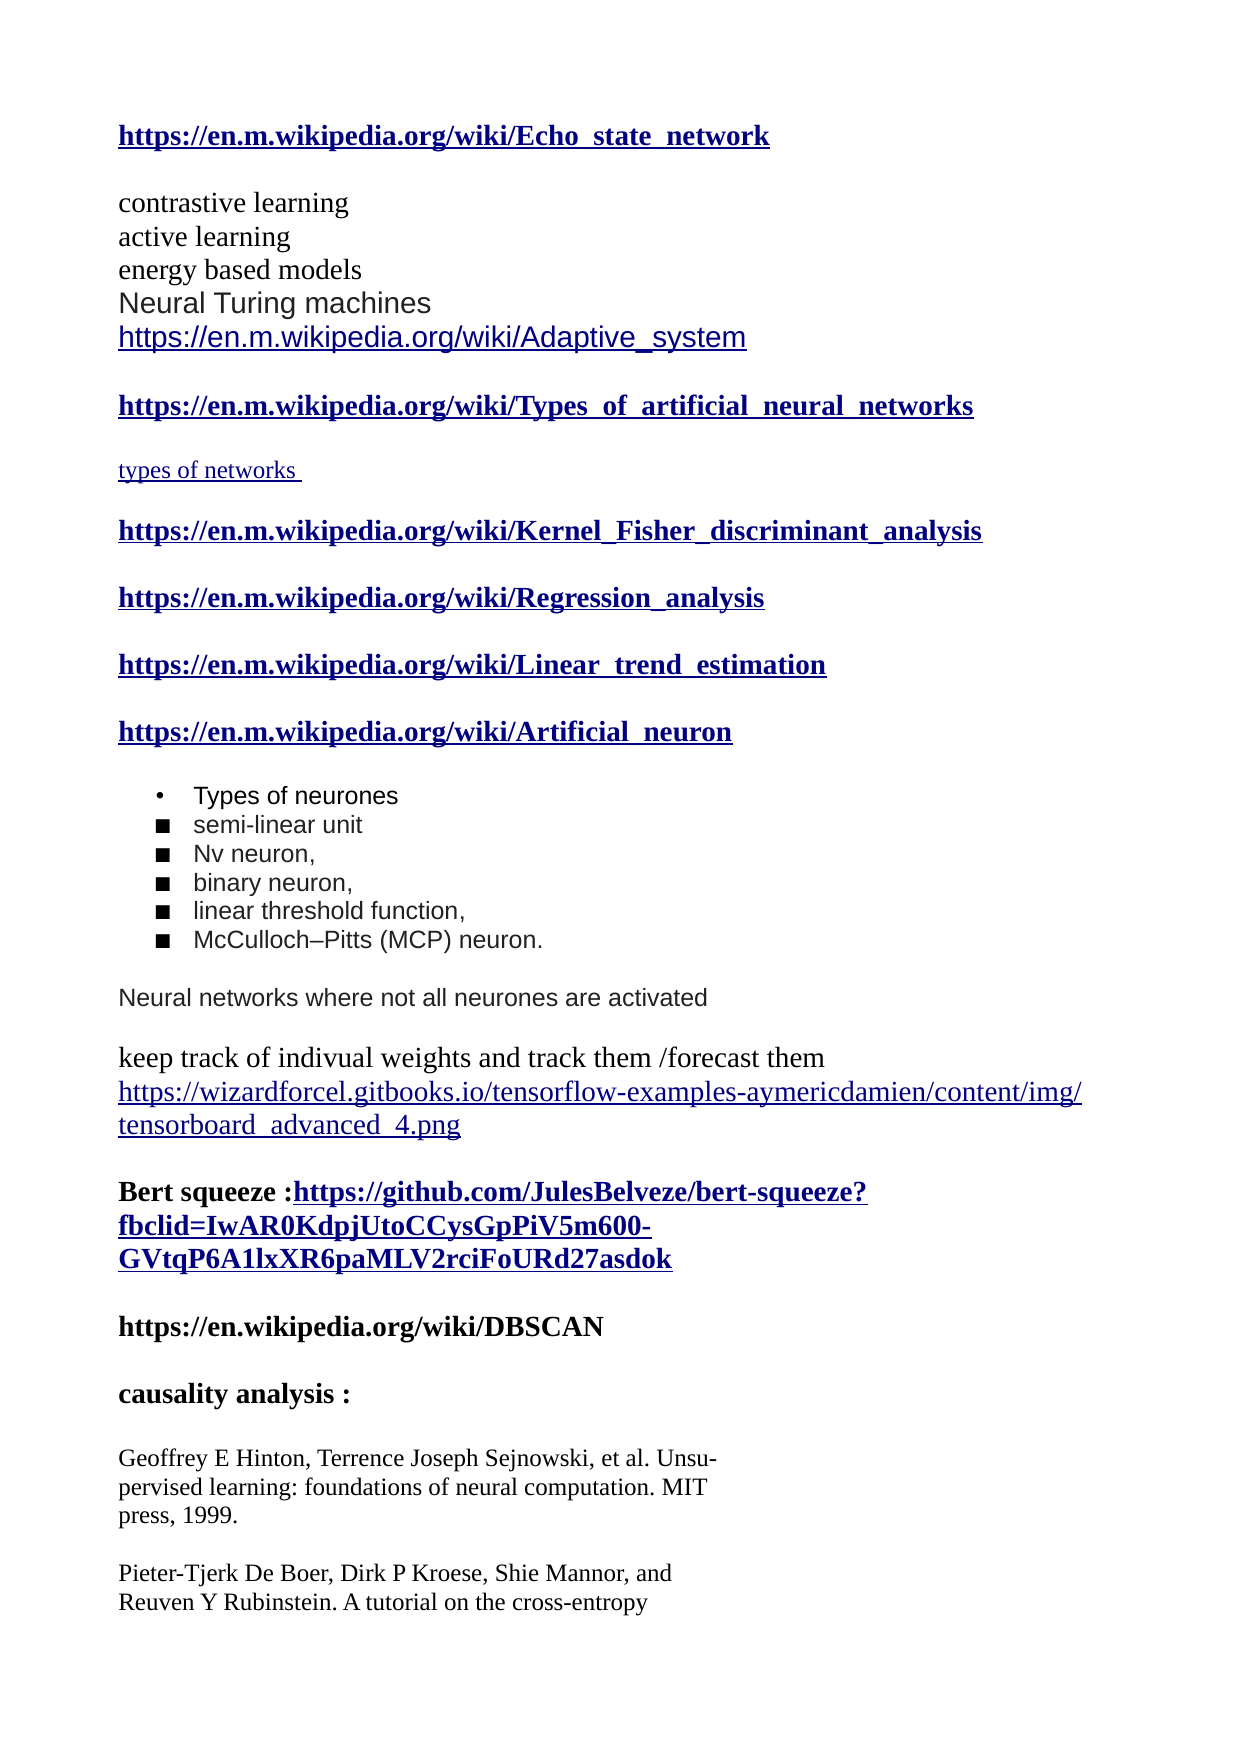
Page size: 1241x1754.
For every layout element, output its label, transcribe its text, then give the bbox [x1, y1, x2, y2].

list linear threshold function, [156, 896, 1122, 925]
text https://en.m.wikipedia.org/wiki/Echo_state_network [118, 118, 1122, 152]
list Types of neurones [156, 781, 1122, 810]
text keep track of indivual weights and track them /forecast them https://wizardforcel.gitbooks.io/tensorflow-examples-aymericdamien/content/img/tensorboard_advanced_4.png [118, 1040, 1122, 1141]
text Neural Turing machines [118, 286, 1122, 320]
list Nv neuron, [156, 839, 1122, 867]
text https://en.m.wikipedia.org/wiki/Kernel_Fisher_discriminant_analysis [118, 513, 1122, 546]
text Pieter-Tjerk De Boer, Dirk P Kroese, Shie Mannor, and [118, 1558, 1122, 1587]
text https://en.wikipedia.org/wiki/DBSCAN [118, 1309, 1122, 1342]
list McCulloch–Pitts (MCP) neuron. [156, 925, 1122, 954]
text causality analysis : [118, 1376, 1122, 1409]
text Neural networks where not all neurones are activated [118, 983, 1122, 1012]
text active learning [118, 219, 1122, 252]
text pervised learning: foundations of neural computation. MIT [118, 1472, 1122, 1500]
list semi-linear unit [156, 810, 1122, 839]
text Reuven Y Rubinstein. A tutorial on the cross-entropy [118, 1587, 1122, 1615]
text https://en.m.wikipedia.org/wiki/Linear_trend_estimation [118, 647, 1122, 680]
text types of networks [118, 455, 1122, 484]
list binary neuron, [156, 867, 1122, 896]
text press, 1999. [118, 1500, 1122, 1529]
text https://en.m.wikipedia.org/wiki/Adaptive_system [118, 320, 1122, 354]
text Geoffrey E Hinton, Terrence Joseph Sejnowski, et al. Unsu- [118, 1443, 1122, 1472]
text energy based models [118, 252, 1122, 286]
text https://en.m.wikipedia.org/wiki/Artificial_neuron [118, 714, 1122, 747]
text https://en.m.wikipedia.org/wiki/Regression_analysis [118, 580, 1122, 613]
text https://en.m.wikipedia.org/wiki/Types_of_artificial_neural_networks [118, 388, 1122, 422]
text contrastive learning [118, 185, 1122, 219]
text Bert squeeze :https://github.com/JulesBelveze/bert-squeeze?fbclid=IwAR0KdpjUtoCCysGpPiV5m600-GVtqP6A1lxXR6paMLV2rciFoURd27asdok [118, 1174, 1122, 1275]
